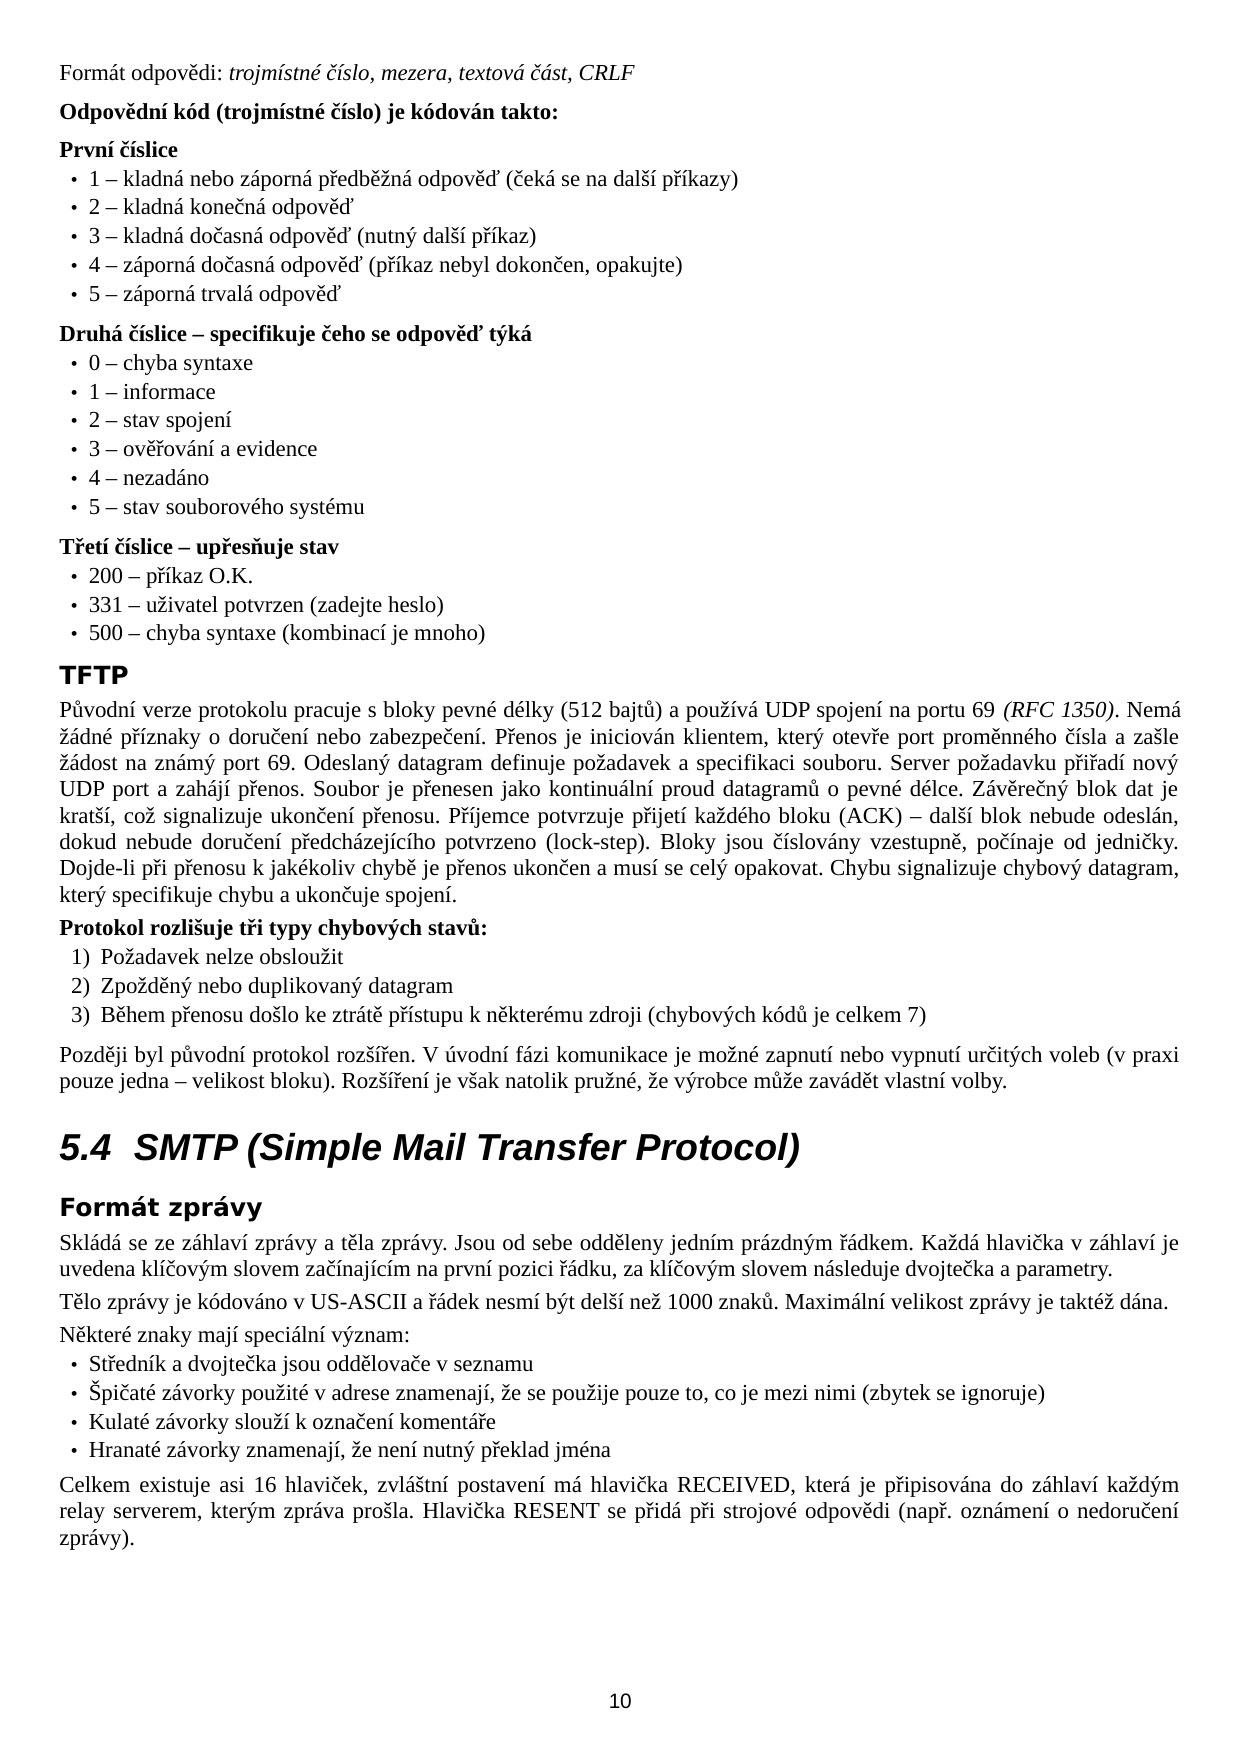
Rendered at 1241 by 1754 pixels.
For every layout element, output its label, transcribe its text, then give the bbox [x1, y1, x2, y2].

list Středník a dvojtečka jsou oddělovače v seznamu [71, 1350, 1181, 1377]
text Původní verze protokolu pracuje s bloky pevné délky (512 bajtů) a používá UDP spojení na portu 69 (RFC 1350). Nemá žádné příznaky o doručení nebo zabezpečení. Přenos je iniciován klientem, který otevře port proměnného čísla a zašle žádost na známý port 69. Odeslaný datagram definuje požadavek a specifikaci souboru. Server požadavku přiřadí nový UDP port a zahájí přenos. Soubor je přenesen jako kontinuální proud datagramů o pevné délce. Závěrečný blok dat je kratší, což signalizuje ukončení přenosu. Příjemce potvrzuje přijetí každého bloku (ACK) – další blok nebude odeslán, dokud nebude doručení předcházejícího potvrzeno (lock-step). Bloky jsou číslovány vzestupně, počínaje od jedničky. Dojde-li při přenosu k jakékoliv chybě je přenos ukončen a musí se celý opakovat. Chybu signalizuje chybový datagram, který specifikuje chybu a ukončuje spojení. [59, 696, 1181, 907]
text Skládá se ze záhlaví zprávy a těla zprávy. Jsou od sebe odděleny jedním prázdným řádkem. Každá hlavička v záhlaví je uvedena klíčovým slovem začínajícím na první pozici řádku, za klíčovým slovem následuje dvojtečka a parametry. [59, 1229, 1181, 1281]
text Některé znaky mají speciální význam: [59, 1321, 1181, 1347]
subtitle Formát zprávy [59, 1194, 1181, 1223]
list 4 – nezadáno [71, 464, 1181, 490]
list 2 – stav spojení [71, 406, 1181, 433]
subtitle SMTP (Simple Mail Transfer Protocol) [59, 1125, 1181, 1168]
list Zpožděný nebo duplikovaný datagram [71, 972, 1181, 998]
text Celkem existuje asi 16 hlaviček, zvláštní postavení má hlavička RECEIVED, která je připisována do záhlaví každým relay serverem, kterým zpráva prošla. Hlavička RESENT se přidá při strojové odpovědi (např. oznámení o nedoručení zprávy). [59, 1471, 1181, 1550]
list 3 – kladná dočasná odpověď (nutný další příkaz) [71, 222, 1181, 248]
list Během přenosu došlo ke ztrátě přístupu k některému zdroji (chybových kódů je celkem 7) [71, 1001, 1181, 1027]
list Špičaté závorky použité v adrese znamenají, že se použije pouze to, co je mezi nimi (zbytek se ignoruje) [71, 1379, 1181, 1405]
text Protokol rozlišuje tři typy chybových stavů: [59, 914, 1181, 940]
list 1 – kladná nebo záporná předběžná odpověď (čeká se na další příkazy) [71, 165, 1181, 191]
text Tělo zprávy je kódováno v US-ASCII a řádek nesmí být delší než 1000 znaků. Maximální velikost zprávy je taktéž dána. [59, 1288, 1181, 1314]
list 2 – kladná konečná odpověď [71, 193, 1181, 220]
list 5 – stav souborového systému [71, 493, 1181, 519]
list 1 – informace [71, 378, 1181, 404]
list 4 – záporná dočasná odpověď (příkaz nebyl dokončen, opakujte) [71, 251, 1181, 277]
list Požadavek nelze obsloužit [71, 943, 1181, 969]
text Později byl původní protokol rozšířen. V úvodní fázi komunikace je možné zapnutí nebo vypnutí určitých voleb (v praxi pouze jedna – velikost bloku). Rozšíření je však natolik pružné, že výrobce může zavádět vlastní volby. [59, 1041, 1181, 1094]
list 200 – příkaz O.K. [71, 562, 1181, 588]
text Třetí číslice – upřesňuje stav [59, 533, 1181, 559]
text Druhá číslice – specifikuje čeho se odpověď týká [59, 320, 1181, 347]
list 331 – uživatel potvrzen (zadejte heslo) [71, 591, 1181, 617]
text První číslice [59, 136, 1181, 162]
list Hranaté závorky znamenají, že není nutný překlad jména [71, 1437, 1181, 1463]
text Odpovědní kód (trojmístné číslo) je kódován takto: [59, 98, 1181, 124]
list 5 – záporná trvalá odpověď [71, 280, 1181, 306]
text Formát odpovědi: trojmístné číslo, mezera, textová část, CRLF [59, 59, 1181, 85]
list 500 – chyba syntaxe (kombinací je mnoho) [71, 619, 1181, 646]
list 3 – ověřování a evidence [71, 435, 1181, 462]
list 0 – chyba syntaxe [71, 349, 1181, 375]
subtitle TFTP [59, 661, 1181, 690]
list Kulaté závorky slouží k označení komentáře [71, 1408, 1181, 1434]
